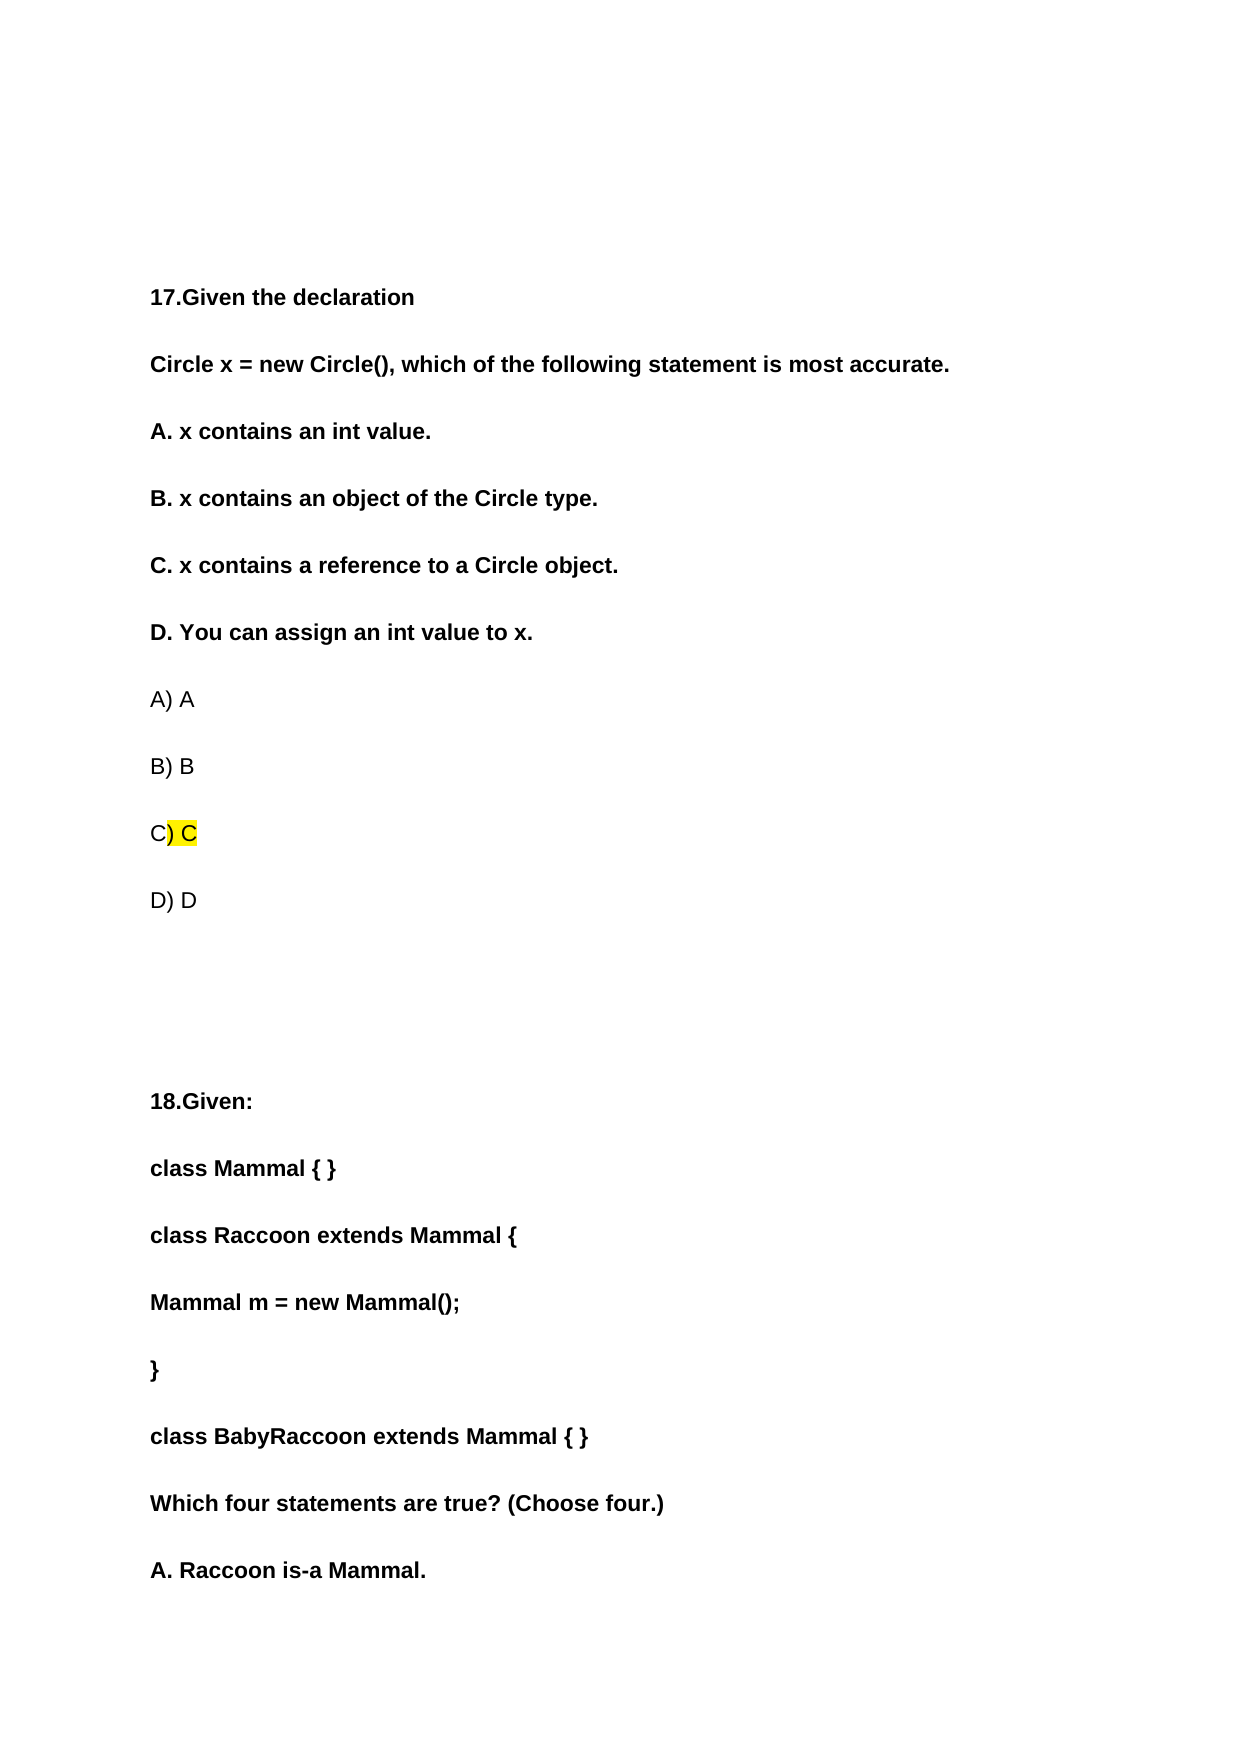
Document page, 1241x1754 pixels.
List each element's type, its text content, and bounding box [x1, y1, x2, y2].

text 17.Given the declaration [150, 284, 1090, 310]
text } [150, 1356, 1090, 1382]
text B. x contains an object of the Circle type. [150, 485, 1090, 511]
text B) B [150, 753, 1090, 779]
text Mammal m = new Mammal(); [150, 1289, 1090, 1315]
text 18.Given: [150, 1088, 1090, 1114]
text Circle x = new Circle(), which of the following statement is most accurate. [150, 351, 1090, 377]
text C) C [150, 820, 1090, 846]
text class BabyRaccoon extends Mammal { } [150, 1423, 1090, 1449]
text Which four statements are true? (Choose four.) [150, 1489, 1090, 1516]
text class Mammal { } [150, 1155, 1090, 1181]
text D) D [150, 887, 1090, 913]
text C. x contains a reference to a Circle object. [150, 552, 1090, 578]
text A. Raccoon is-a Mammal. [150, 1557, 1090, 1583]
text D. You can assign an int value to x. [150, 619, 1090, 645]
text A) A [150, 686, 1090, 712]
text A. x contains an int value. [150, 418, 1090, 444]
text class Raccoon extends Mammal { [150, 1222, 1090, 1248]
